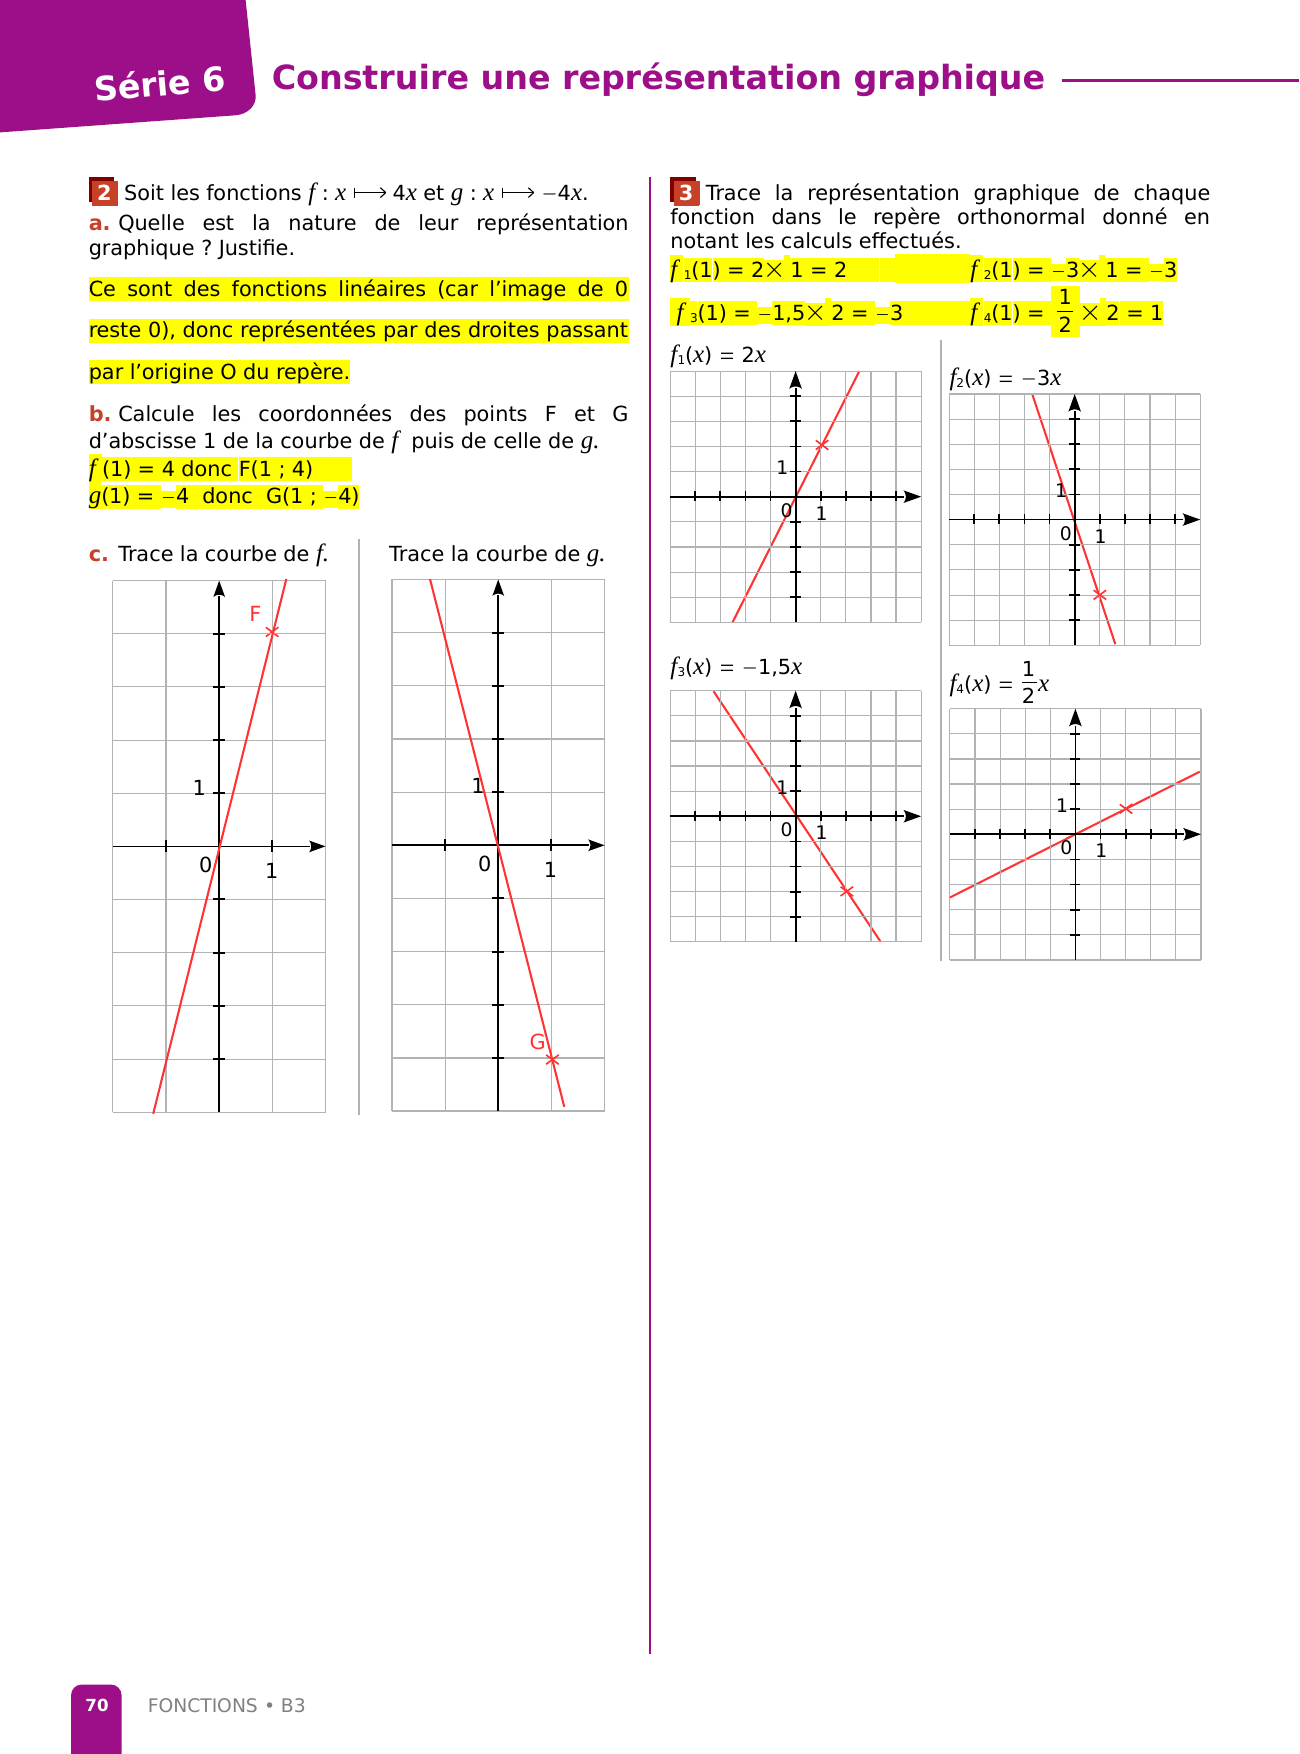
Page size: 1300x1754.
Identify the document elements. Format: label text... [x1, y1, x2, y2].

subtitle Soit les fonctions f : x 4x et g : x ─4x. [114, 177, 629, 206]
text Trace la courbe de g. [368, 539, 629, 567]
text Ce sont des fonctions linéaires (car l’image de 0 reste 0), donc représentées par des droites passant par l’origine O du repère. [88, 260, 629, 384]
text f (1) = 4 donc F(1 ; 4) [88, 454, 629, 482]
subtitle Trace la représentation graphique de chaque fonction dans le repère orthonormal donné en notant les calculs effectués. [670, 177, 1211, 254]
text g(1) = ─4 donc G(1 ; ─4) [88, 482, 629, 509]
text f3(x) = ─1,5x [670, 652, 932, 680]
list Trace la courbe de f. [88, 539, 350, 567]
list f 1(1) = 2× 1 = 2 f 2(1) = ─3× 1 = ─3 [670, 254, 1211, 283]
text f2(x) = ─3x [949, 363, 1211, 391]
list × 2 = 1 [1080, 286, 1211, 337]
text f4(x) = x [949, 657, 1211, 709]
list f 3(1) = ─1,5× 2 = ─3 f 4(1) = [670, 286, 1051, 337]
list Calcule les coordonnées des points F et G d’abscisse 1 de la courbe de f puis de celle de g. [88, 402, 629, 454]
list Quelle est la nature de leur représentation graphique ? Justifie. [88, 212, 629, 260]
text f1(x) = 2x [670, 340, 932, 368]
